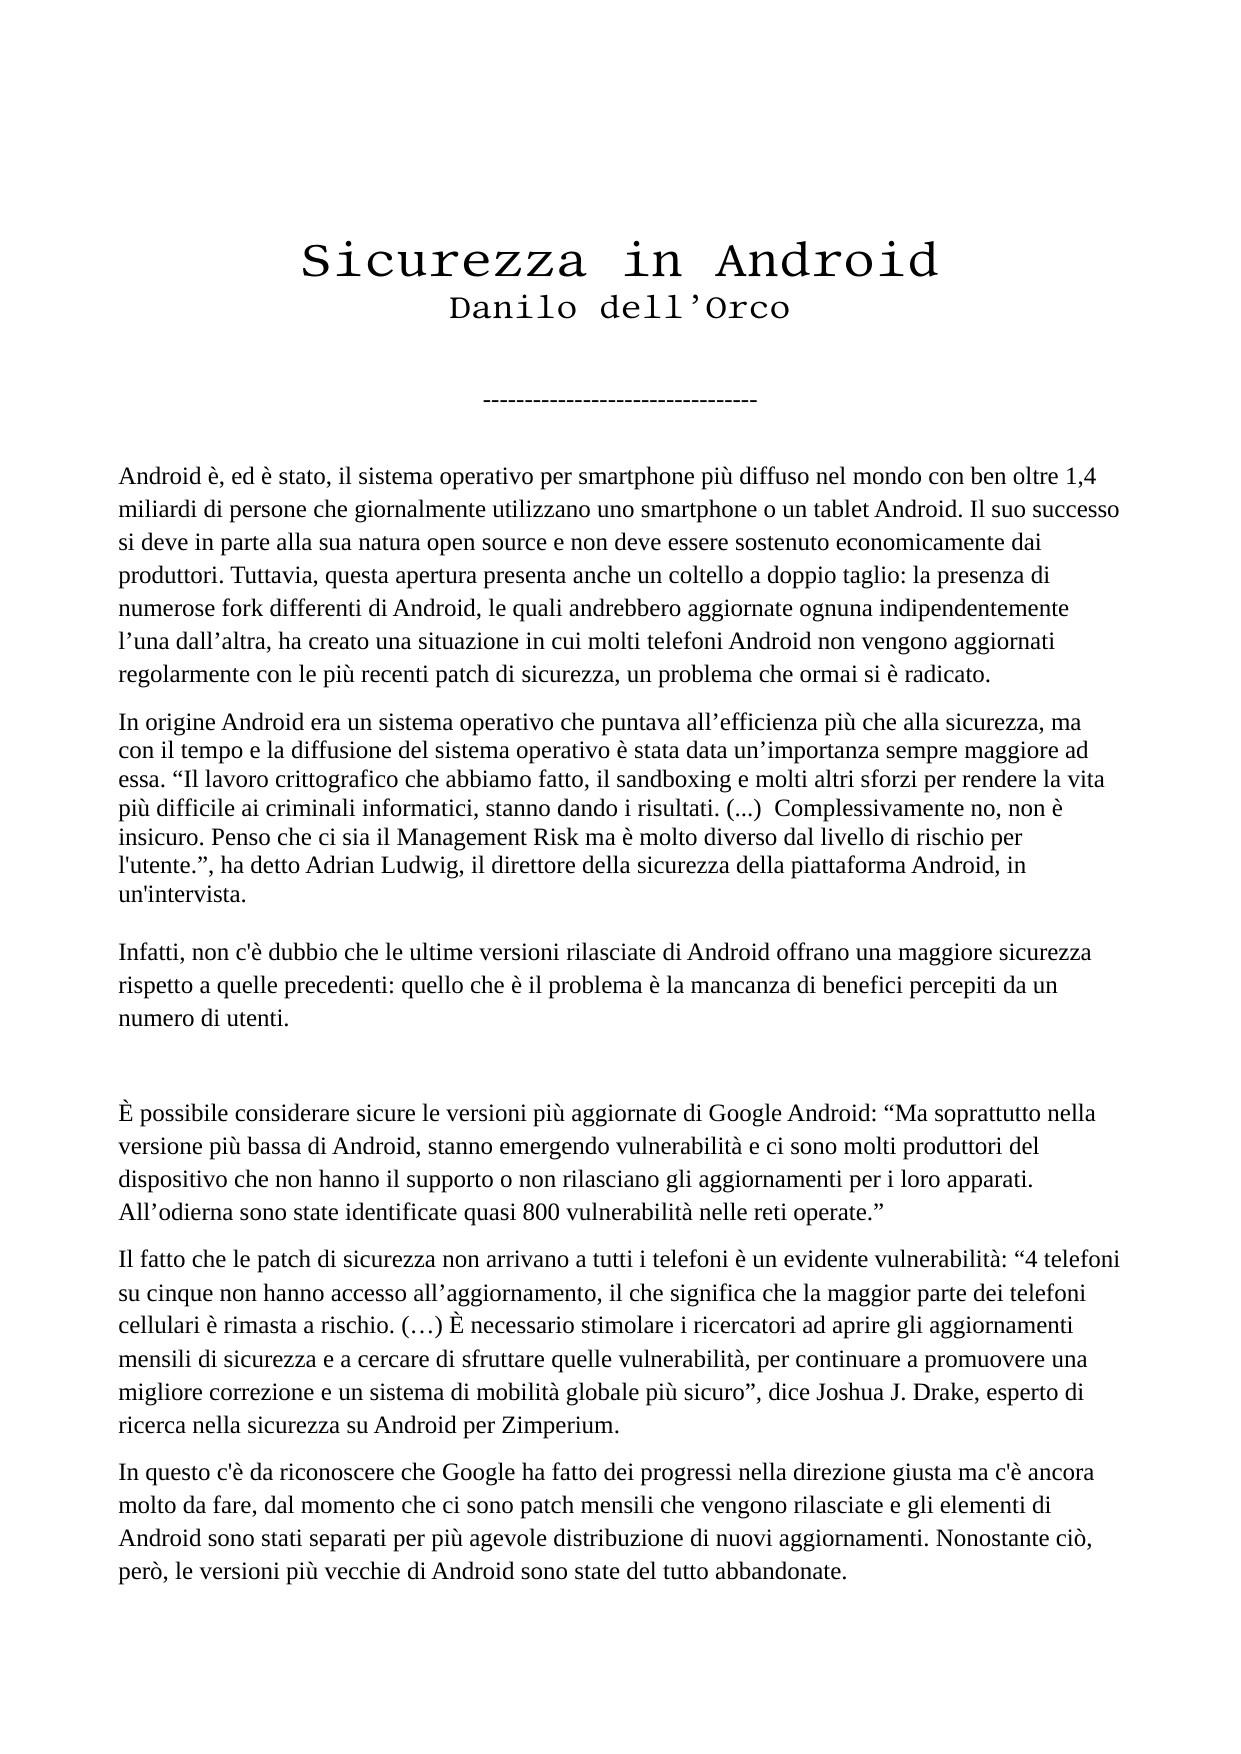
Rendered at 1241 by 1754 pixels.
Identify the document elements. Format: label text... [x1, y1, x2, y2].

text È possibile considerare sicure le versioni più aggiornate di Google Android: “Ma soprattutto nella versione più bassa di Android, stanno emergendo vulnerabilità e ci sono molti produttori del dispositivo che non hanno il supporto o non rilasciano gli aggiornamenti per i loro apparati. All’odierna sono state identificate quasi 800 vulnerabilità nelle reti operate.” [118, 1098, 1122, 1226]
text --------------------------------- [118, 384, 1122, 413]
text Il fatto che le patch di sicurezza non arrivano a tutti i telefoni è un evidente vulnerabilità: “4 telefoni su cinque non hanno accesso all’aggiornamento, il che significa che la maggior parte dei telefoni cellulari è rimasta a rischio. (…) È necessario stimolare i ricercatori ad aprire gli aggiornamenti mensili di sicurezza e a cercare di sfruttare quelle vulnerabilità, per continuare a promuovere una migliore correzione e un sistema di mobilità globale più sicuro”, dice Joshua J. Drake, esperto di ricerca nella sicurezza su Android per Zimperium. [118, 1244, 1122, 1438]
text In questo c'è da riconoscere che Google ha fatto dei progressi nella direzione giusta ma c'è ancora molto da fare, dal momento che ci sono patch mensili che vengono rilasciate e gli elementi di Android sono stati separati per più agevole distribuzione di nuovi aggiornamenti. Nonostante ciò, però, le versioni più vecchie di Android sono state del tutto abbandonate. [118, 1457, 1122, 1585]
text Sicurezza in Android [118, 232, 1122, 289]
text Danilo dell’Orco [118, 289, 1122, 327]
text In origine Android era un sistema operativo che puntava all’efficienza più che alla sicurezza, ma con il tempo e la diffusione del sistema operativo è stata data un’importanza sempre maggiore ad essa. “Il lavoro crittografico che abbiamo fatto, il sandboxing e molti altri sforzi per rendere la vita più difficile ai criminali informatici, stanno dando i risultati. (...) Complessivamente no, non è insicuro. Penso che ci sia il Management Risk ma è molto diverso dal livello di rischio per l'utente.”, ha detto Adrian Ludwig, il direttore della sicurezza della piattaforma Android, in un'intervista. [118, 707, 1122, 908]
text Infatti, non c'è dubbio che le ultime versioni rilasciate di Android offrano una maggiore sicurezza rispetto a quelle precedenti: quello che è il problema è la mancanza di benefici percepiti da un numero di utenti. [118, 937, 1122, 1031]
text Android è, ed è stato, il sistema operativo per smartphone più diffuso nel mondo con ben oltre 1,4 miliardi di persone che giornalmente utilizzano uno smartphone o un tablet Android. Il suo successo si deve in parte alla sua natura open source e non deve essere sostenuto economicamente dai produttori. Tuttavia, questa apertura presenta anche un coltello a doppio taglio: la presenza di numerose fork differenti di Android, le quali andrebbero aggiornate ognuna indipendentemente l’una dall’altra, ha creato una situazione in cui molti telefoni Android non vengono aggiornati regolarmente con le più recenti patch di sicurezza, un problema che ormai si è radicato. [118, 461, 1122, 688]
